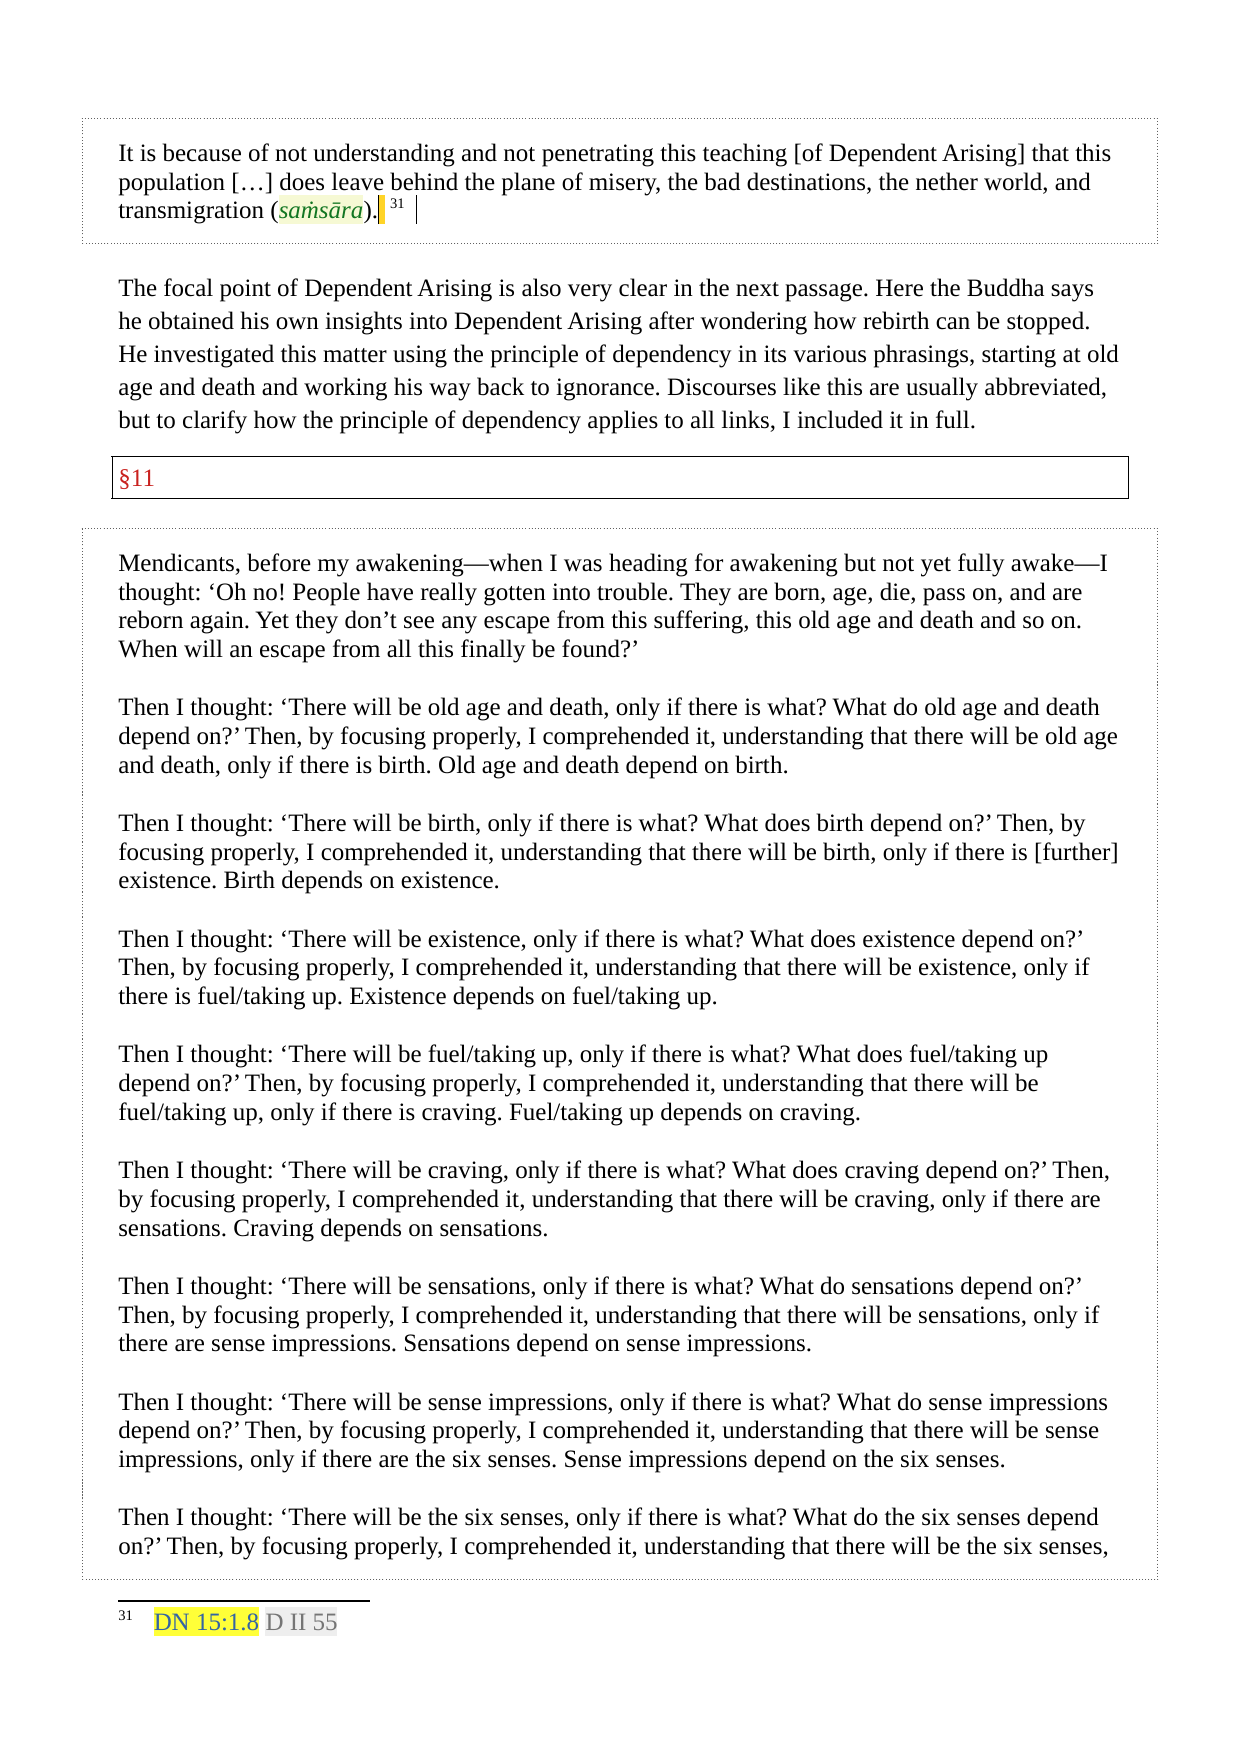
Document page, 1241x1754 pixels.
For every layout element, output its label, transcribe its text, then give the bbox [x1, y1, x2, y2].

text Then I thought: ‘There will be birth, only if there is what? What does birth depend on?’ Then, by focusing properly, I comprehended it, understanding that there will be birth, only if there is [further] existence. Birth depends on existence. [82, 788, 1158, 894]
text The focal point of Dependent Arising is also very clear in the next passage. Here the Buddha says he obtained his own insights into Dependent Arising after wondering how rebirth can be stopped. He investigated this matter using the principle of dependency in its various phrasings, starting at old age and death and working his way back to ignorance. Discourses like this are usually abbreviated, but to clarify how the principle of dependency applies to all links, I included it in full. [118, 273, 1122, 434]
text Then I thought: ‘There will be craving, only if there is what? What does craving depend on?’ Then, by focusing properly, I comprehended it, understanding that there will be craving, only if there are sensations. Craving depends on sensations. [82, 1135, 1158, 1241]
text DN 15:1.8 D II 55 [337, 1607, 1122, 1636]
text DN 15:1.8 D II 55 [118, 1607, 154, 1636]
text §11 [113, 457, 1128, 498]
text Then I thought: ‘There will be existence, only if there is what? What does existence depend on?’ Then, by focusing properly, I comprehended it, understanding that there will be existence, only if there is fuel/taking up. Existence depends on fuel/taking up. [82, 904, 1158, 1010]
text Then I thought: ‘There will be fuel/taking up, only if there is what? What does fuel/taking up depend on?’ Then, by focusing properly, I comprehended it, understanding that there will be fuel/taking up, only if there is craving. Fuel/taking up depends on craving. [82, 1020, 1158, 1126]
text It is because of not understanding and not penetrating this teaching [of Dependent Arising] that this population […] does leave behind the plane of misery, the bad destinations, the nether world, and transmigration (saṁsāra). [82, 118, 1158, 244]
text Then I thought: ‘There will be sensations, only if there is what? What do sensations depend on?’ Then, by focusing properly, I comprehended it, understanding that there will be sensations, only if there are sense impressions. Sensations depend on sense impressions. [82, 1251, 1158, 1357]
text Then I thought: ‘There will be the six senses, only if there is what? What do the six senses depend on?’ Then, by focusing properly, I comprehended it, understanding that there will be the six senses, [82, 1483, 1158, 1580]
text Then I thought: ‘There will be sense impressions, only if there is what? What do sense impressions depend on?’ Then, by focusing properly, I comprehended it, understanding that there will be sense impressions, only if there are the six senses. Sense impressions depend on the six senses. [82, 1367, 1158, 1473]
text Then I thought: ‘There will be old age and death, only if there is what? What do old age and death depend on?’ Then, by focusing properly, I comprehended it, understanding that there will be old age and death, only if there is birth. Old age and death depend on birth. [82, 672, 1158, 778]
text Mendicants, before my awakening—when I was heading for awakening but not yet fully awake—I thought: ‘Oh no! People have really gotten into trouble. They are born, age, die, pass on, and are reborn again. Yet they don’t see any escape from this suffering, this old age and death and so on. When will an escape from all this finally be found?’ [82, 528, 1158, 663]
